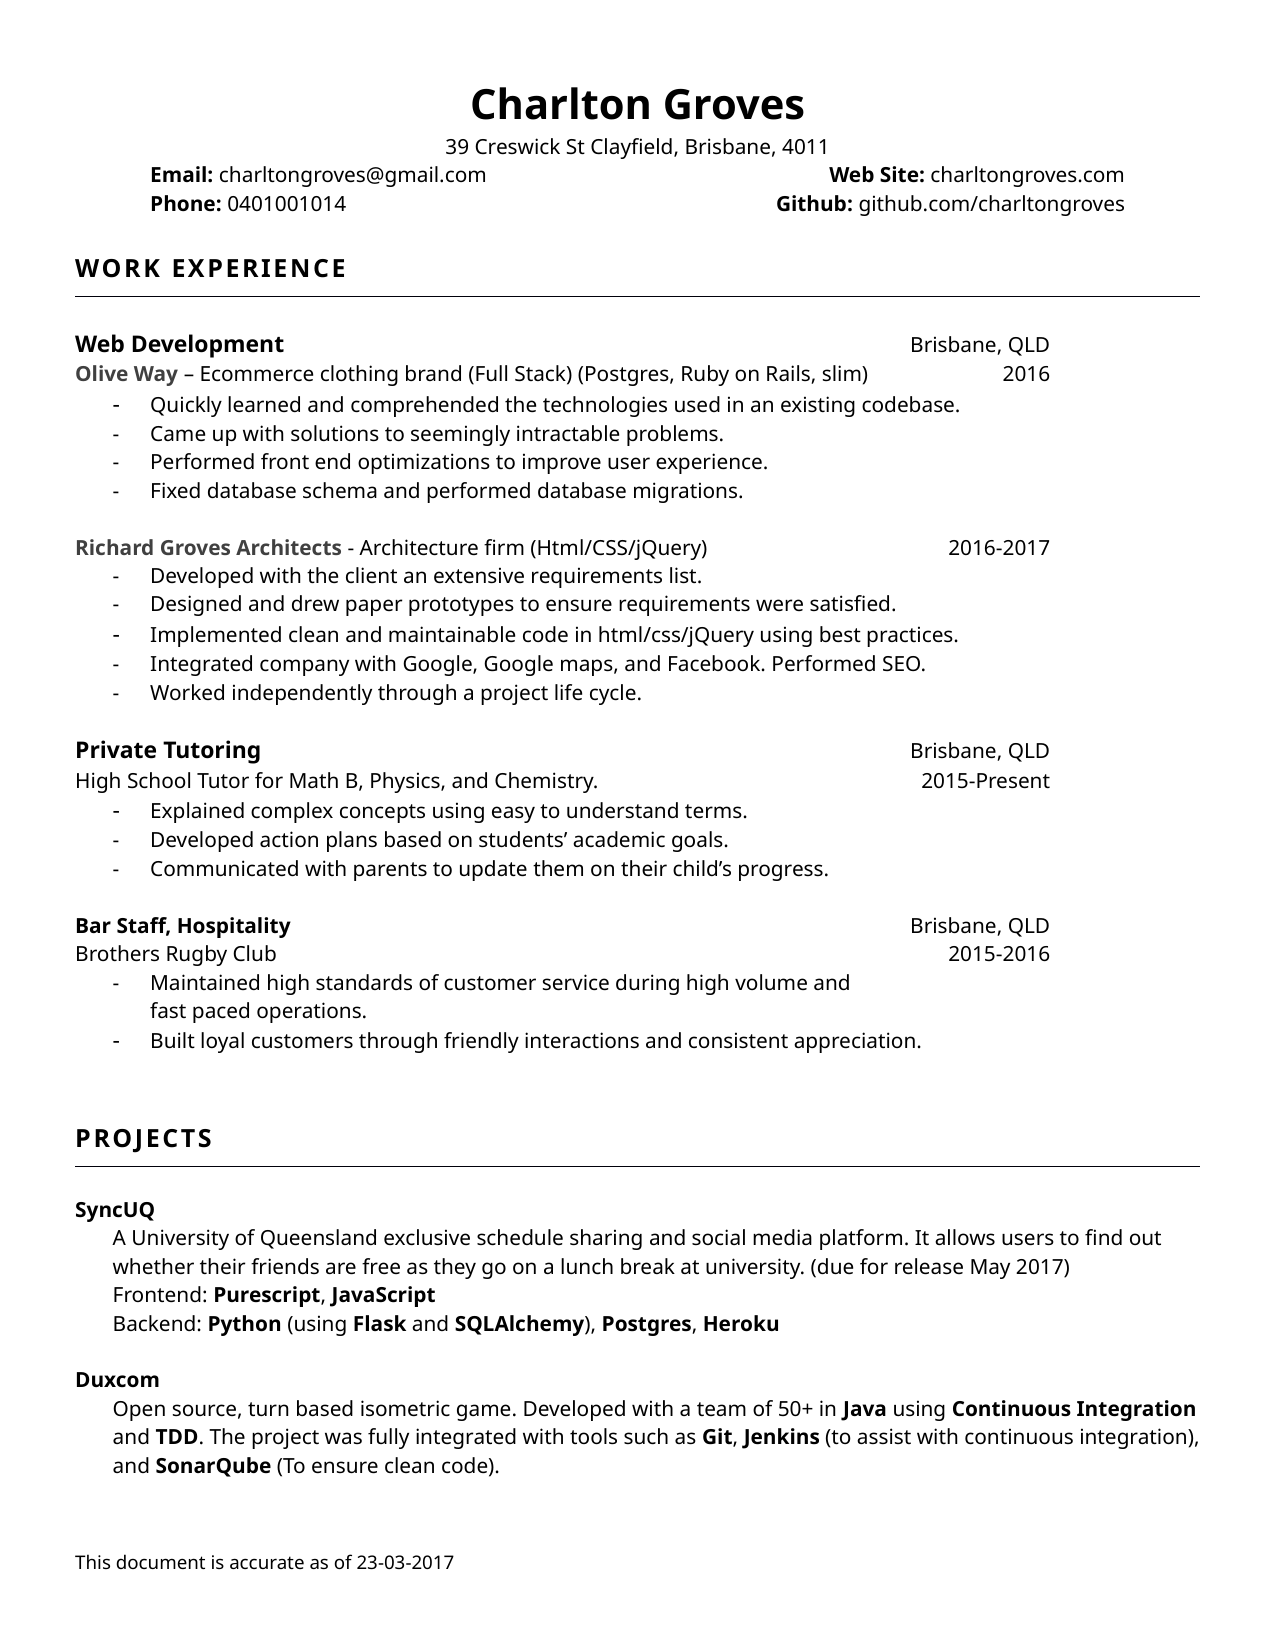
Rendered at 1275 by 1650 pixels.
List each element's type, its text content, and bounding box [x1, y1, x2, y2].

list Maintained high standards of customer service during high volume and fast paced operations. [112, 968, 1200, 1024]
list Implemented clean and maintainable code in html/css/jQuery using best practices. [112, 618, 1200, 649]
subtitle Projects [75, 1121, 1200, 1166]
text Richard Groves Architects - Architecture firm (Html/CSS/jQuery) 2016-2017 [75, 533, 1200, 561]
text Charlton Groves [75, 75, 1200, 132]
text Web Development Brisbane, QLD [75, 328, 1200, 359]
list Quickly learned and comprehended the technologies used in an existing codebase. [112, 388, 1200, 419]
text Bar Staff, Hospitality Brisbane, QLD [75, 911, 1200, 939]
list Designed and drew paper prototypes to ensure requirements were satisfied. [112, 589, 1200, 618]
text Private Tutoring Brisbane, QLD [75, 734, 1200, 766]
text SyncUQ A University of Queensland exclusive schedule sharing and social media platform. It allows users to find out whether their friends are free as they go on a lunch break at university. (due for release May 2017) Frontend: Purescript, JavaScript Backend: Python (using Flask and SQLAlchemy), Postgres, Heroku [75, 1195, 1200, 1337]
subtitle Work Experience [75, 217, 1200, 296]
text Brothers Rugby Club 2015-2016 [75, 939, 1200, 968]
list Built loyal customers through friendly interactions and consistent appreciation. [112, 1024, 1200, 1087]
list Developed with the client an extensive requirements list. [112, 561, 1200, 589]
text Duxcom Open source, turn based isometric game. Developed with a team of 50+ in Java using Continuous Integration and TDD. The project was fully integrated with tools such as Git, Jenkins (to assist with continuous integration), and SonarQube (To ensure clean code). [75, 1366, 1200, 1479]
list Explained complex concepts using easy to understand terms. [112, 794, 1200, 825]
text Email: charltongroves@gmail.com Web Site: charltongroves.com Phone: 0401001014 Github: github.com/charltongroves [75, 160, 1200, 217]
list Performed front end optimizations to improve user experience. [112, 447, 1200, 476]
text 39 Creswick St Clayfield, Brisbane, 4011 [75, 132, 1200, 160]
list Integrated company with Google, Google maps, and Facebook. Performed SEO. [112, 649, 1200, 678]
list Came up with solutions to seemingly intractable problems. [112, 419, 1200, 447]
list Fixed database schema and performed database migrations. [112, 476, 1200, 504]
list Communicated with parents to update them on their child’s progress. [112, 854, 1200, 882]
text High School Tutor for Math B, Physics, and Chemistry. 2015-Present [75, 766, 1200, 794]
text Olive Way – Ecommerce clothing brand (Full Stack) (Postgres, Ruby on Rails, slim) 2016 [75, 359, 1200, 388]
list Worked independently through a project life cycle. [112, 678, 1200, 706]
list Developed action plans based on students’ academic goals. [112, 825, 1200, 854]
